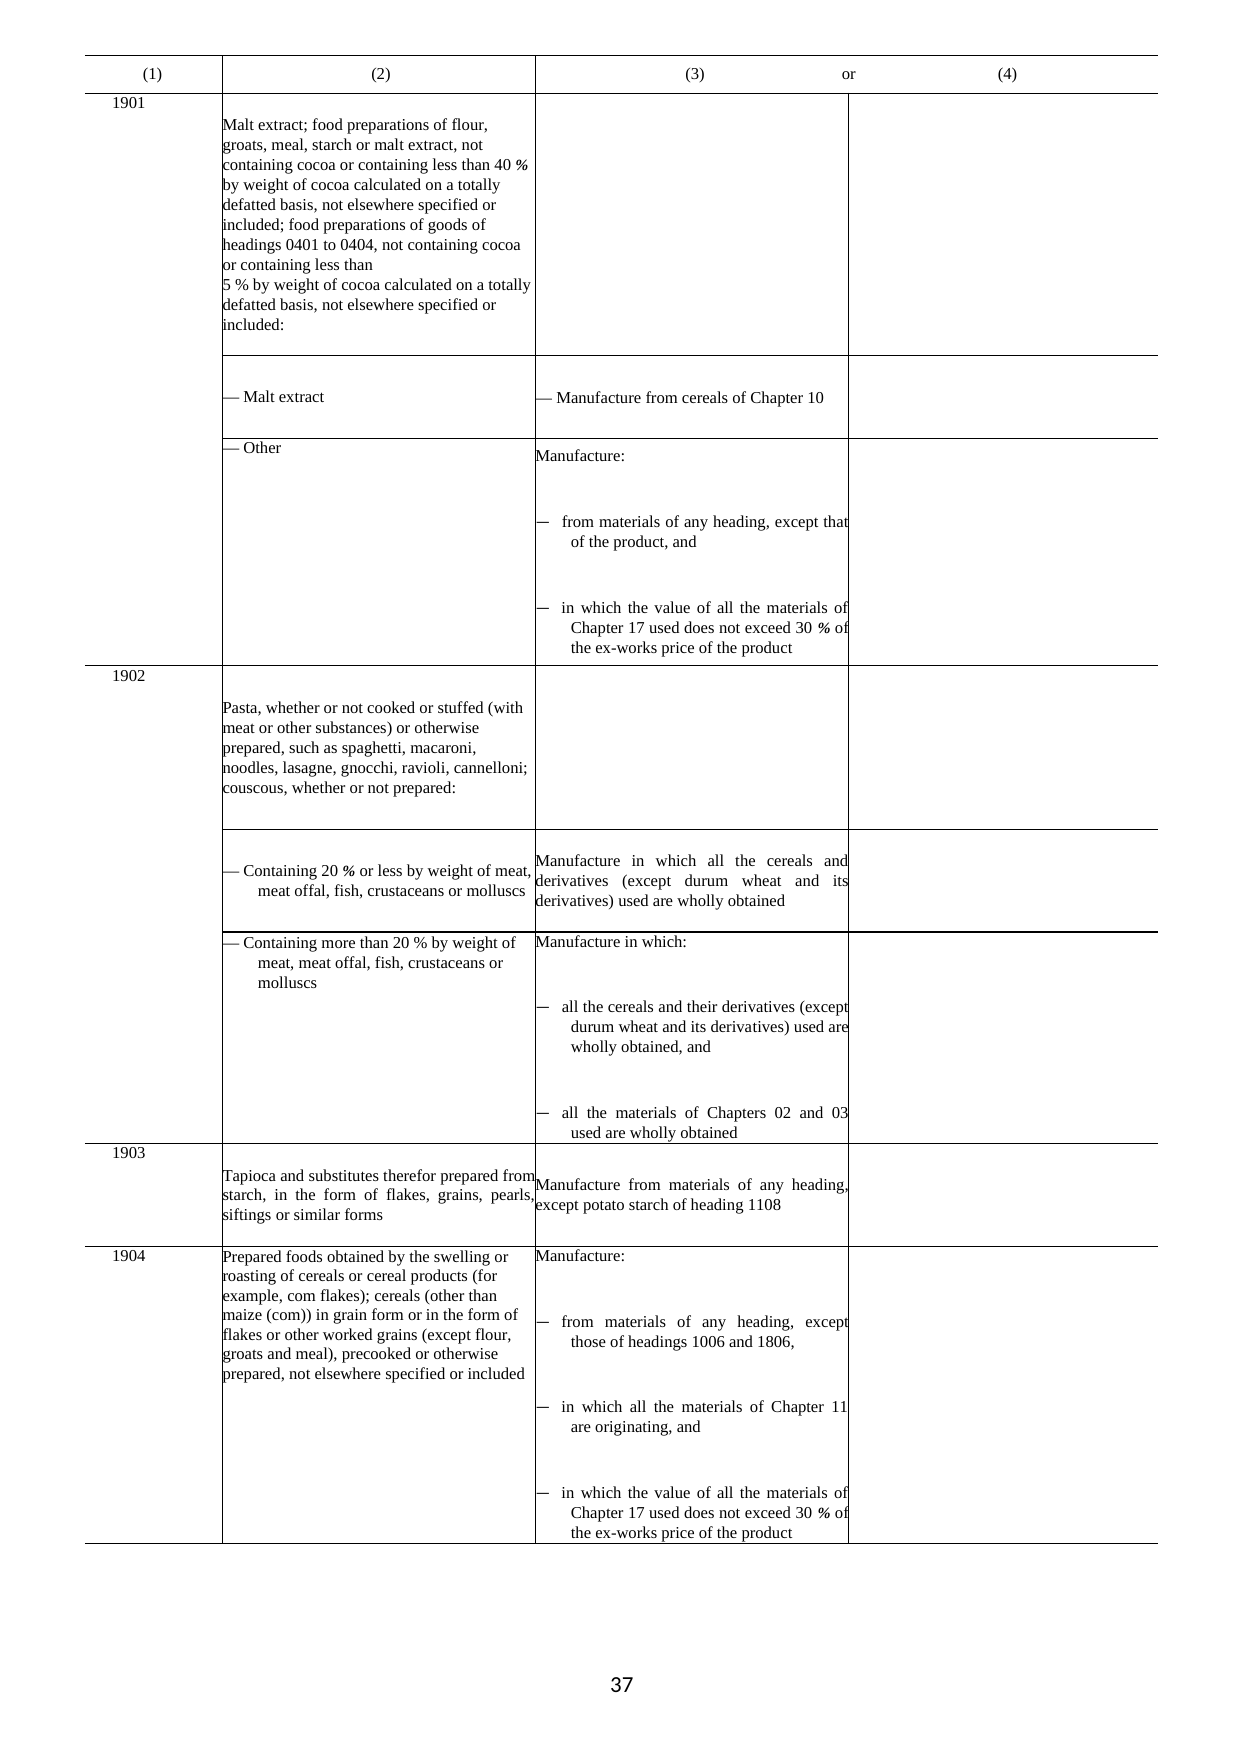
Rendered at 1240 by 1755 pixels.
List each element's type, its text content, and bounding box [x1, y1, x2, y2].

table_cell [536, 666, 848, 828]
table_cell [849, 94, 1158, 355]
table_cell [849, 1247, 1158, 1543]
table_cell — Malt extract [223, 356, 535, 438]
table_cell Manufacture in which all the cereals and derivatives (except durum wheat and its derivatives) used are wholly obtained [536, 830, 848, 931]
table_cell [849, 1144, 1158, 1246]
table_cell [849, 439, 1158, 665]
table_cell [536, 94, 848, 355]
table_cell Tapioca and substitutes therefor prepared from starch, in the form of flakes, grains, pearls, siftings or similar forms [223, 1144, 535, 1246]
table_cell Manufacture in which: all the cereals and their derivatives (except durum wheat and its deriva­tives) used are wholly obtained, and all the materials of Chapters 02 and 03 used are wholly obtained [536, 933, 848, 1143]
table_cell 1901 [85, 94, 222, 665]
table_cell [849, 356, 1158, 438]
table_cell — Containing 20 % or less by weight of meat, meat offal, fish, crustaceans or molluscs [223, 830, 535, 931]
table_cell 1904 [85, 1247, 222, 1543]
table_cell — Other [223, 439, 535, 665]
table_cell [849, 830, 1158, 931]
table_cell [849, 666, 1158, 828]
table_cell Prepared foods obtained by the swelling or roasting of cereals or cereal products (for example, com flakes); cereals (other than maize (com)) in grain form or in the form of flakes or other worked grains (except flour, groats and meal), pre­cooked or otherwise prepared, not elsewhere specified or included [223, 1247, 535, 1543]
table_cell 1903 [85, 1144, 222, 1246]
table_cell — Manufacture from cereals of Chapter 10 [536, 356, 848, 438]
table_cell Malt extract; food preparations of flour, groats, meal, starch or malt extract, not containing cocoa or containing less than 40 % by weight of cocoa calculated on a totally defatted basis, not elsewhere specified or included; food preparations of goods of headings 0401 to 0404, not containing cocoa or containing less than 5 % by weight of cocoa calculated on a totally defatted basis, not elsewhere specified or included: [223, 94, 535, 355]
table_header (3) or (4) [536, 56, 1158, 92]
table_cell Manufacture from materials of any heading, except potato starch of heading 1108 [536, 1144, 848, 1246]
table_cell [849, 933, 1158, 1143]
table_header (2) [223, 56, 535, 92]
table_cell 1902 [85, 666, 222, 1143]
table_cell Manufacture: from materials of any heading, except that of the product, and in which the value of all the materials of Chapter 17 used does not exceed 30 % of the ex-works price of the product [536, 439, 848, 665]
table_header (1) [85, 56, 222, 92]
table_cell Pasta, whether or not cooked or stuffed (with meat or other substances) or otherwise prepared, such as spaghetti, macaroni, noodles, lasagne, gnocchi, ravioli, cannelloni; couscous, whether or not prepared: [223, 666, 535, 828]
table_cell Manufacture: from materials of any heading, except those of headings 1006 and 1806, in which all the materials of Chapter 11 are originating, and in which the value of all the materials of Chapter 17 used does not exceed 30 % of the ex-works price of the product [536, 1247, 848, 1543]
table_cell — Containing more than 20 % by weight of meat, meat offal, fish, crustaceans or molluscs [223, 933, 535, 1143]
